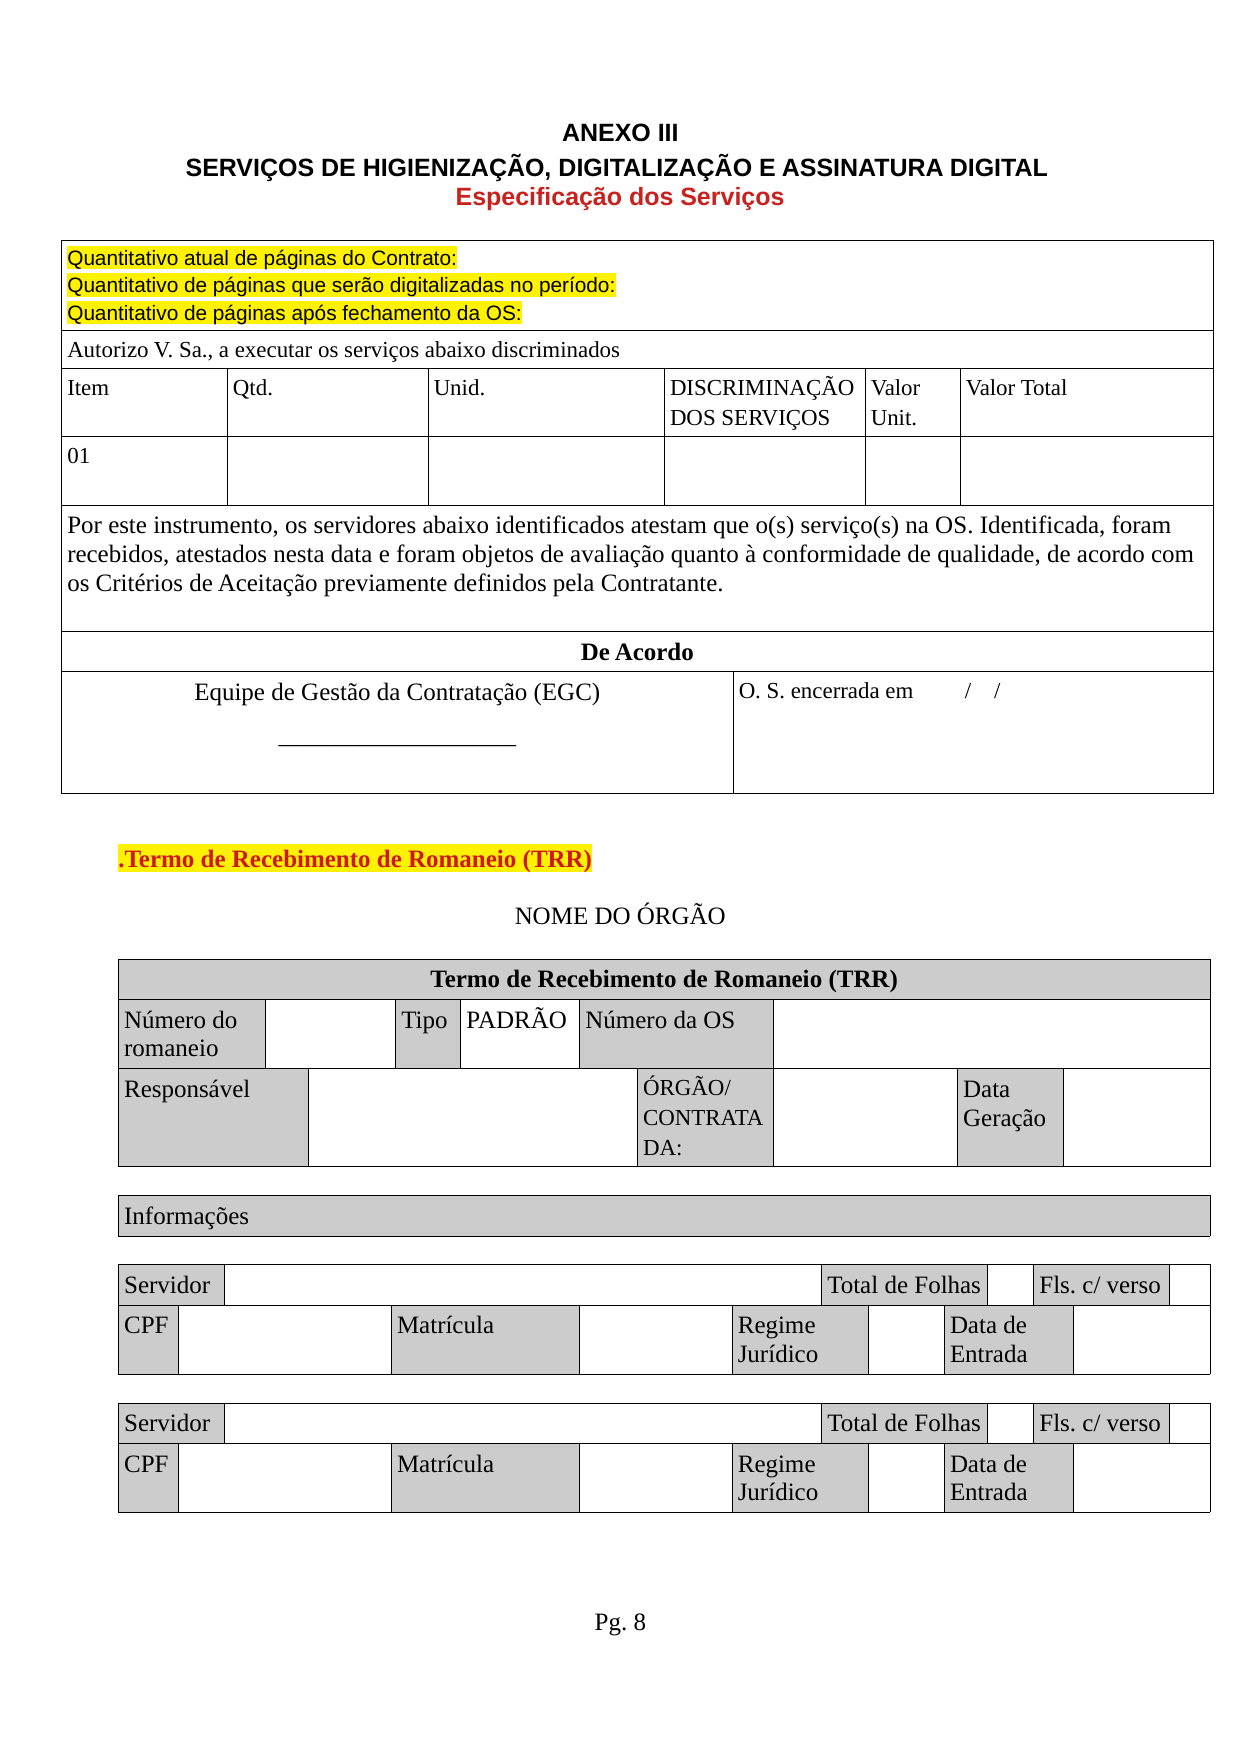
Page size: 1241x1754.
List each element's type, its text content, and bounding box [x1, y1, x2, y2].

table_cell O. S. encerrada em / / [734, 672, 1213, 793]
table_cell CPF [119, 1444, 178, 1512]
table_cell [580, 1306, 732, 1374]
table_cell Tipo [396, 1000, 460, 1068]
table_cell Responsável [119, 1069, 308, 1166]
table_cell De Acordo [62, 632, 1213, 671]
table_header Servidor [119, 1404, 224, 1443]
table_header [1170, 1404, 1210, 1443]
table_cell PADRÃO [461, 1000, 579, 1068]
table_cell Por este instrumento, os servidores abaixo identificados atestam que o(s) serviço(s) na OS. Identificada, foram recebidos, atestados nesta data e foram objetos de avaliação quanto à conformidade de qualidade, de acordo com os Critérios de Aceitação previamente definidos pela Contratante. [62, 506, 1213, 631]
table_cell [961, 437, 1213, 504]
table_cell DISCRIMINAÇÃO DOS SERVIÇOS [665, 369, 865, 436]
text NOME DO ÓRGÃO [118, 901, 1122, 930]
table_cell [429, 437, 664, 504]
table_header Fls. c/ verso [1034, 1265, 1169, 1305]
table_cell Qtd. [228, 369, 428, 436]
table_cell [228, 437, 428, 504]
table_cell 01 [62, 437, 227, 504]
table_header [988, 1265, 1033, 1305]
table_cell CPF [119, 1306, 178, 1374]
table_cell Valor Total [961, 369, 1213, 436]
table_cell Item [62, 369, 227, 436]
table_cell Matrícula [392, 1306, 579, 1374]
table_header Total de Folhas [822, 1265, 987, 1305]
text .Termo de Recebimento de Romaneio (TRR) [118, 844, 1122, 872]
table_cell Autorizo V. Sa., a executar os serviços abaixo discriminados [62, 331, 1213, 368]
table_cell Regime Jurídico [733, 1444, 868, 1512]
table_cell [869, 1306, 944, 1374]
table_cell Número da OS [580, 1000, 773, 1068]
table_cell [866, 437, 960, 504]
table_header Servidor [119, 1265, 224, 1305]
table_cell [580, 1444, 732, 1512]
table_header Fls. c/ verso [1034, 1404, 1169, 1443]
table_cell [869, 1444, 944, 1512]
table_cell Regime Jurídico [733, 1306, 868, 1374]
table_header Termo de Recebimento de Romaneio (TRR) [119, 960, 1210, 999]
table_cell Data de Entrada [945, 1306, 1073, 1374]
table_cell Unid. [429, 369, 664, 436]
table_cell [1064, 1069, 1210, 1166]
table_cell [266, 1000, 395, 1068]
table_header [1170, 1265, 1210, 1305]
table_cell Data de Entrada [945, 1444, 1073, 1512]
table_cell [665, 437, 865, 504]
table_cell Quantitativo atual de páginas do Contrato: Quantitativo de páginas que serão digitalizadas no período: Quantitativo de páginas após fechamento da OS: [62, 241, 1213, 330]
table_cell Valor Unit. [866, 369, 960, 436]
table_cell Data Geração [958, 1069, 1063, 1166]
table_cell [1074, 1306, 1210, 1374]
table_header [225, 1404, 821, 1443]
table_cell Equipe de Gestão da Contratação (EGC) ___________________ [62, 672, 733, 793]
table_cell [179, 1444, 391, 1512]
table_cell ÓRGÃO/CONTRATADA: [638, 1069, 773, 1166]
table_cell [1074, 1444, 1210, 1512]
table_cell [179, 1306, 391, 1374]
table_header [225, 1265, 821, 1305]
table_header Informações [119, 1196, 1210, 1236]
table_header [988, 1404, 1033, 1443]
table_cell [774, 1069, 957, 1166]
table_cell Número do romaneio [119, 1000, 265, 1068]
table_cell Matrícula [392, 1444, 579, 1512]
table_cell [309, 1069, 637, 1166]
table_header Total de Folhas [822, 1404, 987, 1443]
table_cell [774, 1000, 1210, 1068]
